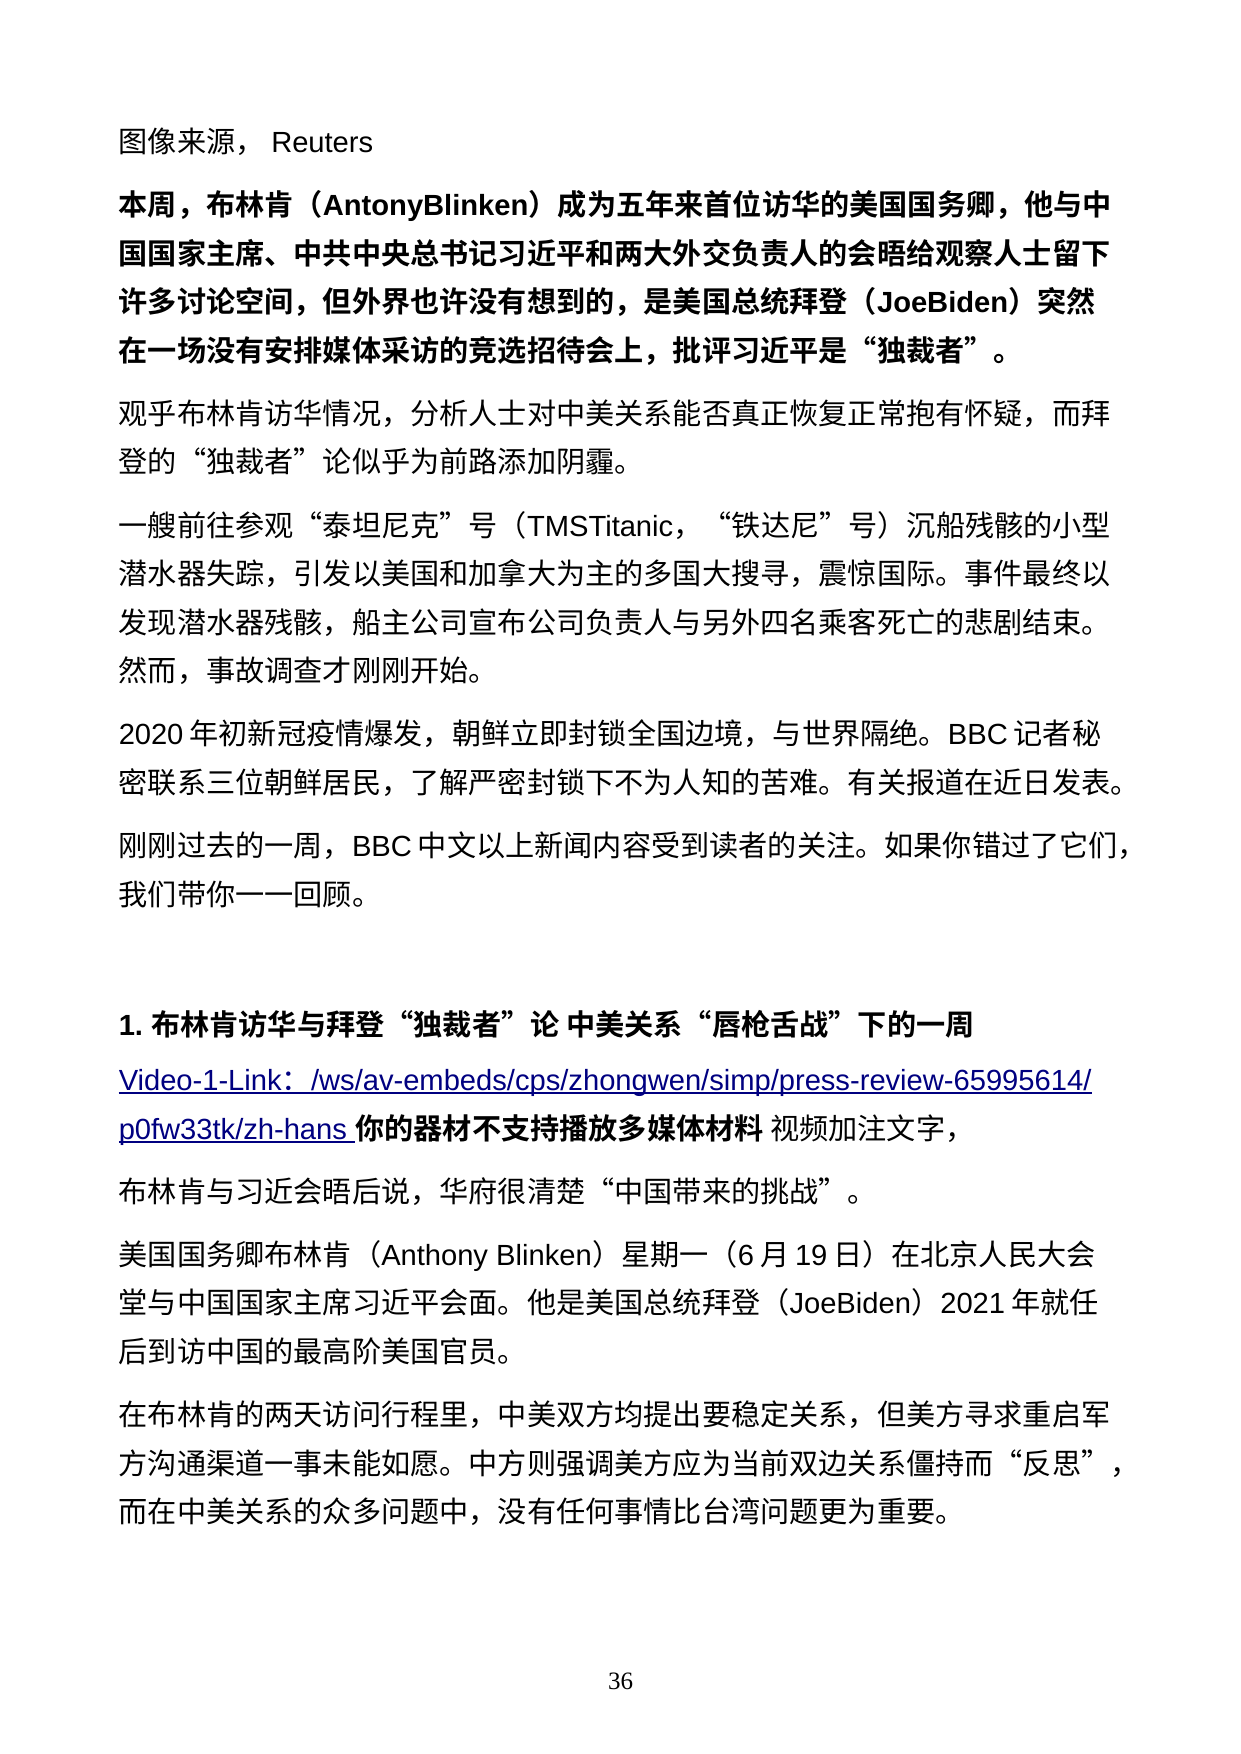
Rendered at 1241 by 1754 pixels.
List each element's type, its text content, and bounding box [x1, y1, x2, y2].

text 布林肯与习近会晤后说，华府很清楚“中国带来的挑战”。 [118, 1168, 1122, 1211]
text 在布林肯的两天访问行程里，中美双方均提出要稳定关系，但美方寻求重启军方沟通渠道一事未能如愿。中方则强调美方应为当前双边关系僵持而“反思”，而在中美关系的众多问题中，没有任何事情比台湾问题更为重要。 [118, 1392, 1122, 1531]
text 一艘前往参观“泰坦尼克”号（TMSTitanic，“铁达尼”号）沉船残骸的小型潜水器失踪，引发以美国和加拿大为主的多国大搜寻，震惊国际。事件最终以发现潜水器残骸，船主公司宣布公司负责人与另外四名乘客死亡的悲剧结束。然而，事故调查才刚刚开始。 [118, 502, 1122, 690]
text 美国国务卿布林肯（Anthony Blinken）星期一（6月19日）在北京人民大会堂与中国国家主席习近平会面。他是美国总统拜登（JoeBiden）2021年就任后到访中国的最高阶美国官员。 [118, 1231, 1122, 1371]
text 刚刚过去的一周，BBC中文以上新闻内容受到读者的关注。如果你错过了它们，我们带你一一回顾。 [118, 822, 1122, 913]
text 图像来源， Reuters [118, 118, 1122, 161]
text 本周，布林肯（AntonyBlinken）成为五年来首位访华的美国国务卿，他与中国国家主席、中共中央总书记习近平和两大外交负责人的会晤给观察人士留下许多讨论空间，但外界也许没有想到的，是美国总统拜登（JoeBiden）突然在一场没有安排媒体采访的竞选招待会上，批评习近平是“独裁者”。 [118, 182, 1122, 369]
subtitle 1. 布林肯访华与拜登“独裁者”论 中美关系“唇枪舌战”下的一周 [118, 1002, 1122, 1044]
text Video-1-Link：/ws/av-embeds/cps/zhongwen/simp/press-review-65995614/p0fw33tk/zh-hans 你的器材不支持播放多媒体材料 视频加注文字， [118, 1057, 1122, 1147]
text 观乎布林肯访华情况，分析人士对中美关系能否真正恢复正常抱有怀疑，而拜登的“独裁者”论似乎为前路添加阴霾。 [118, 390, 1122, 481]
text 2020年初新冠疫情爆发，朝鲜立即封锁全国边境，与世界隔绝。BBC记者秘密联系三位朝鲜居民，了解严密封锁下不为人知的苦难。有关报道在近日发表。 [118, 711, 1122, 802]
